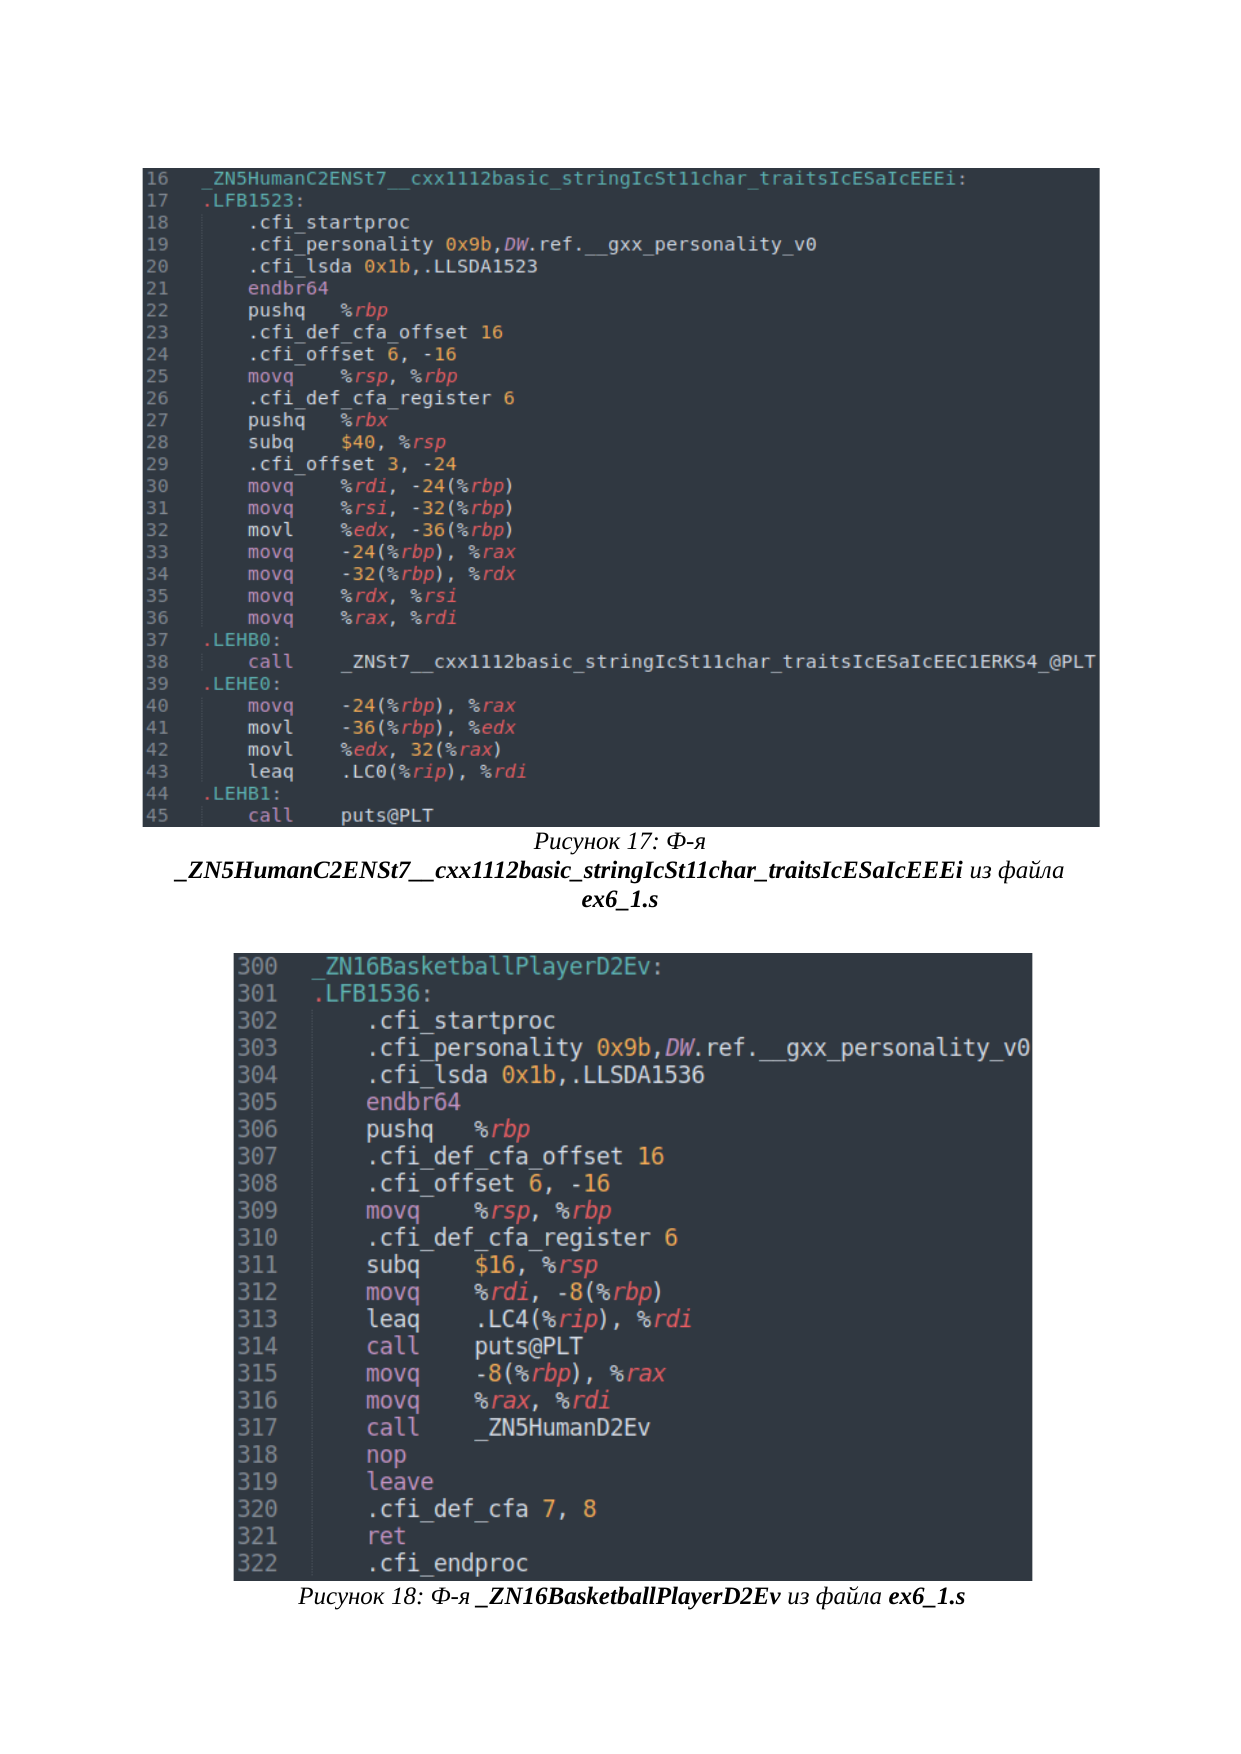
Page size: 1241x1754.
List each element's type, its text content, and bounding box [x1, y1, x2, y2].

text Рисунок 17: Ф-я _ZN5HumanC2ENSt7__cxx1112basic_stringIcSt11char_traitsIcESaIcEEEi из файла ex6_1.s [143, 827, 1099, 912]
picture [233, 953, 1033, 1581]
text Рисунок 18: Ф-я _ZN16BasketballPlayerD2Ev из файла ex6_1.s [233, 1581, 1032, 1609]
picture [142, 168, 1100, 827]
